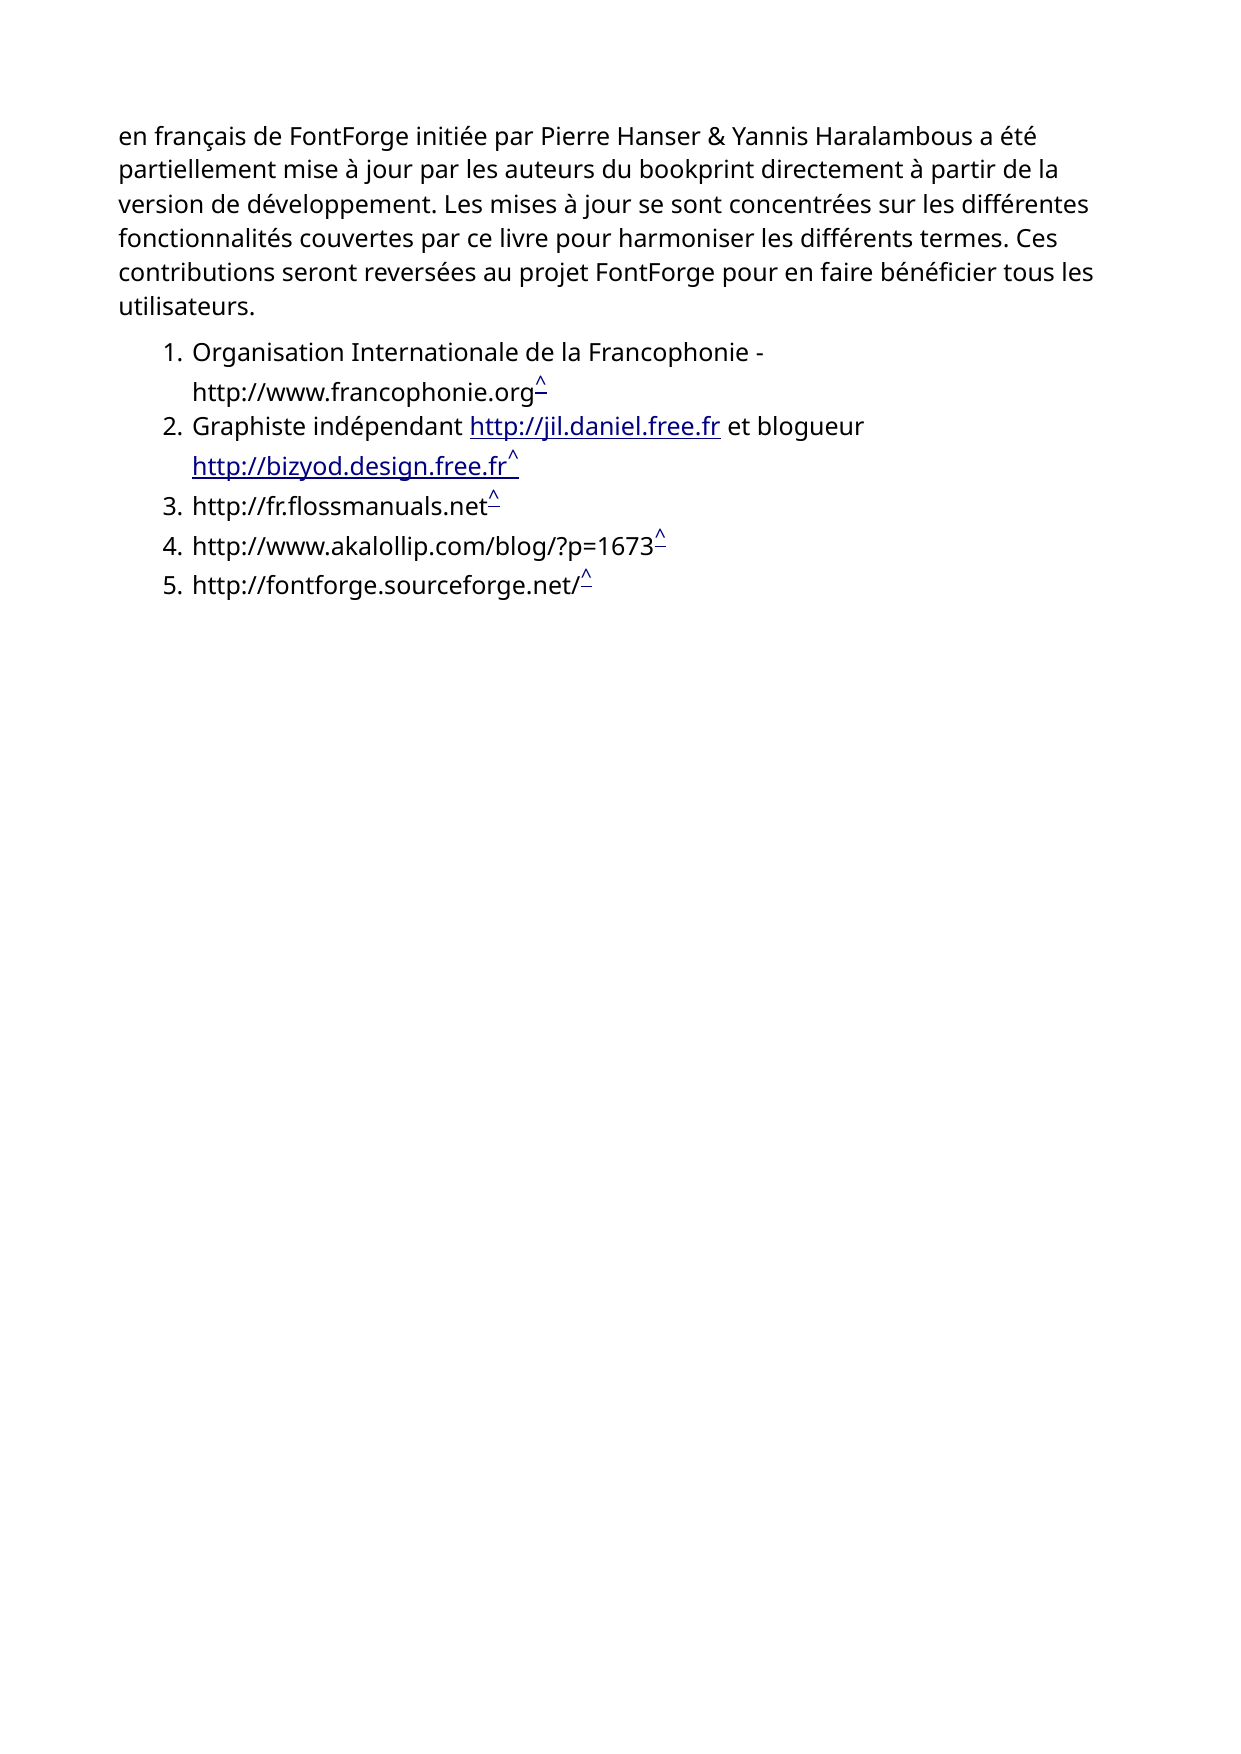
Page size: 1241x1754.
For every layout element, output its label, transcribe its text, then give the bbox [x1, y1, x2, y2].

list http://fr.flossmanuals.net^ [162, 483, 1122, 522]
list http://www.akalollip.com/blog/?p=1673^ [162, 522, 1122, 562]
text en français de FontForge initiée par Pierre Hanser & Yannis Haralambous a été partiellement mise à jour par les auteurs du bookprint directement à partir de la version de développement. Les mises à jour se sont concentrées sur les différentes fonctionnalités couvertes par ce livre pour harmoniser les différents termes. Ces contributions seront reversées au projet FontForge pour en faire bénéficier tous les utilisateurs. [118, 118, 1122, 322]
list http://fontforge.sourceforge.net/^ [162, 562, 1122, 602]
list Graphiste indépendant http://jil.daniel.free.fr et blogueur http://bizyod.design.free.fr^ [162, 409, 1122, 483]
list Organisation Internationale de la Francophonie - http://www.francophonie.org^ [162, 335, 1122, 409]
